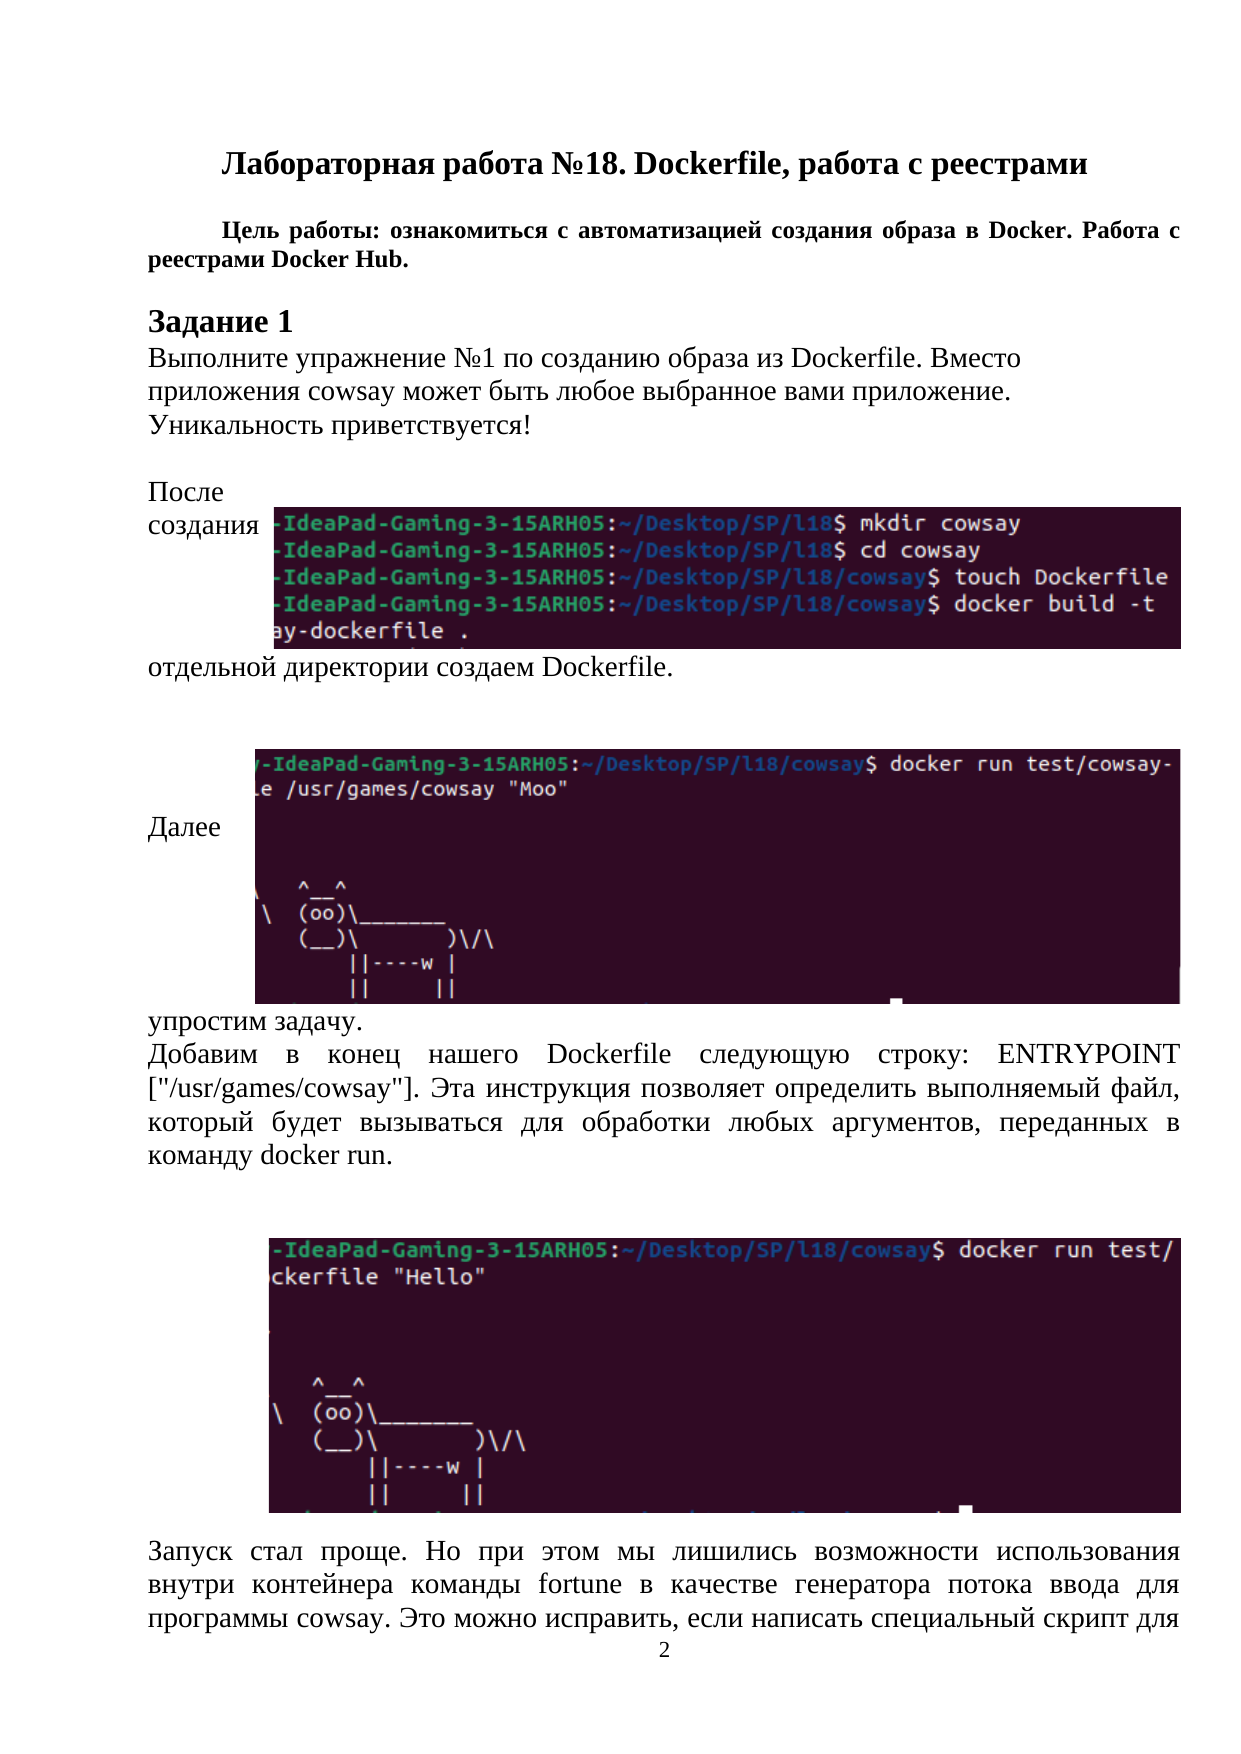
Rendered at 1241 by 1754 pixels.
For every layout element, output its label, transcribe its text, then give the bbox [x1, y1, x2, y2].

text Запуск стал проще. Но при этом мы лишились возможности использования внутри контейнера команды fortune в качестве генератора потока ввода для программы cowsay. Это можно исправить, если написать специальный скрипт для [148, 1533, 1181, 1633]
text Задание 1 [148, 301, 1181, 340]
text Уникальность приветствуется! [148, 407, 1181, 440]
text упростим задачу. [148, 843, 1181, 1037]
text Далее [148, 809, 255, 843]
text После создания отдельной директории создаем Dockerfile. [148, 474, 1181, 682]
subtitle Лабораторная работа №18. Dockerfile, работа с реестрами [148, 143, 1181, 183]
text Цель работы: ознакомиться с автоматизацией создания образа в Docker. Работа с реестрами Docker Hub. [148, 215, 1181, 273]
text приложения cowsay может быть любое выбранное вами приложение. [148, 373, 1181, 407]
text Выполните упражнение №1 по созданию образа из Dockerfile. Вместо [148, 340, 1181, 373]
text Добавим в конец нашего Dockerfile следующую строку: ENTRYPOINT ["/usr/games/cowsay"]. Эта инструкция позволяет определить выполняемый файл, который будет вызываться для обработки любых аргументов, переданных в команду docker run. [148, 1037, 1181, 1171]
